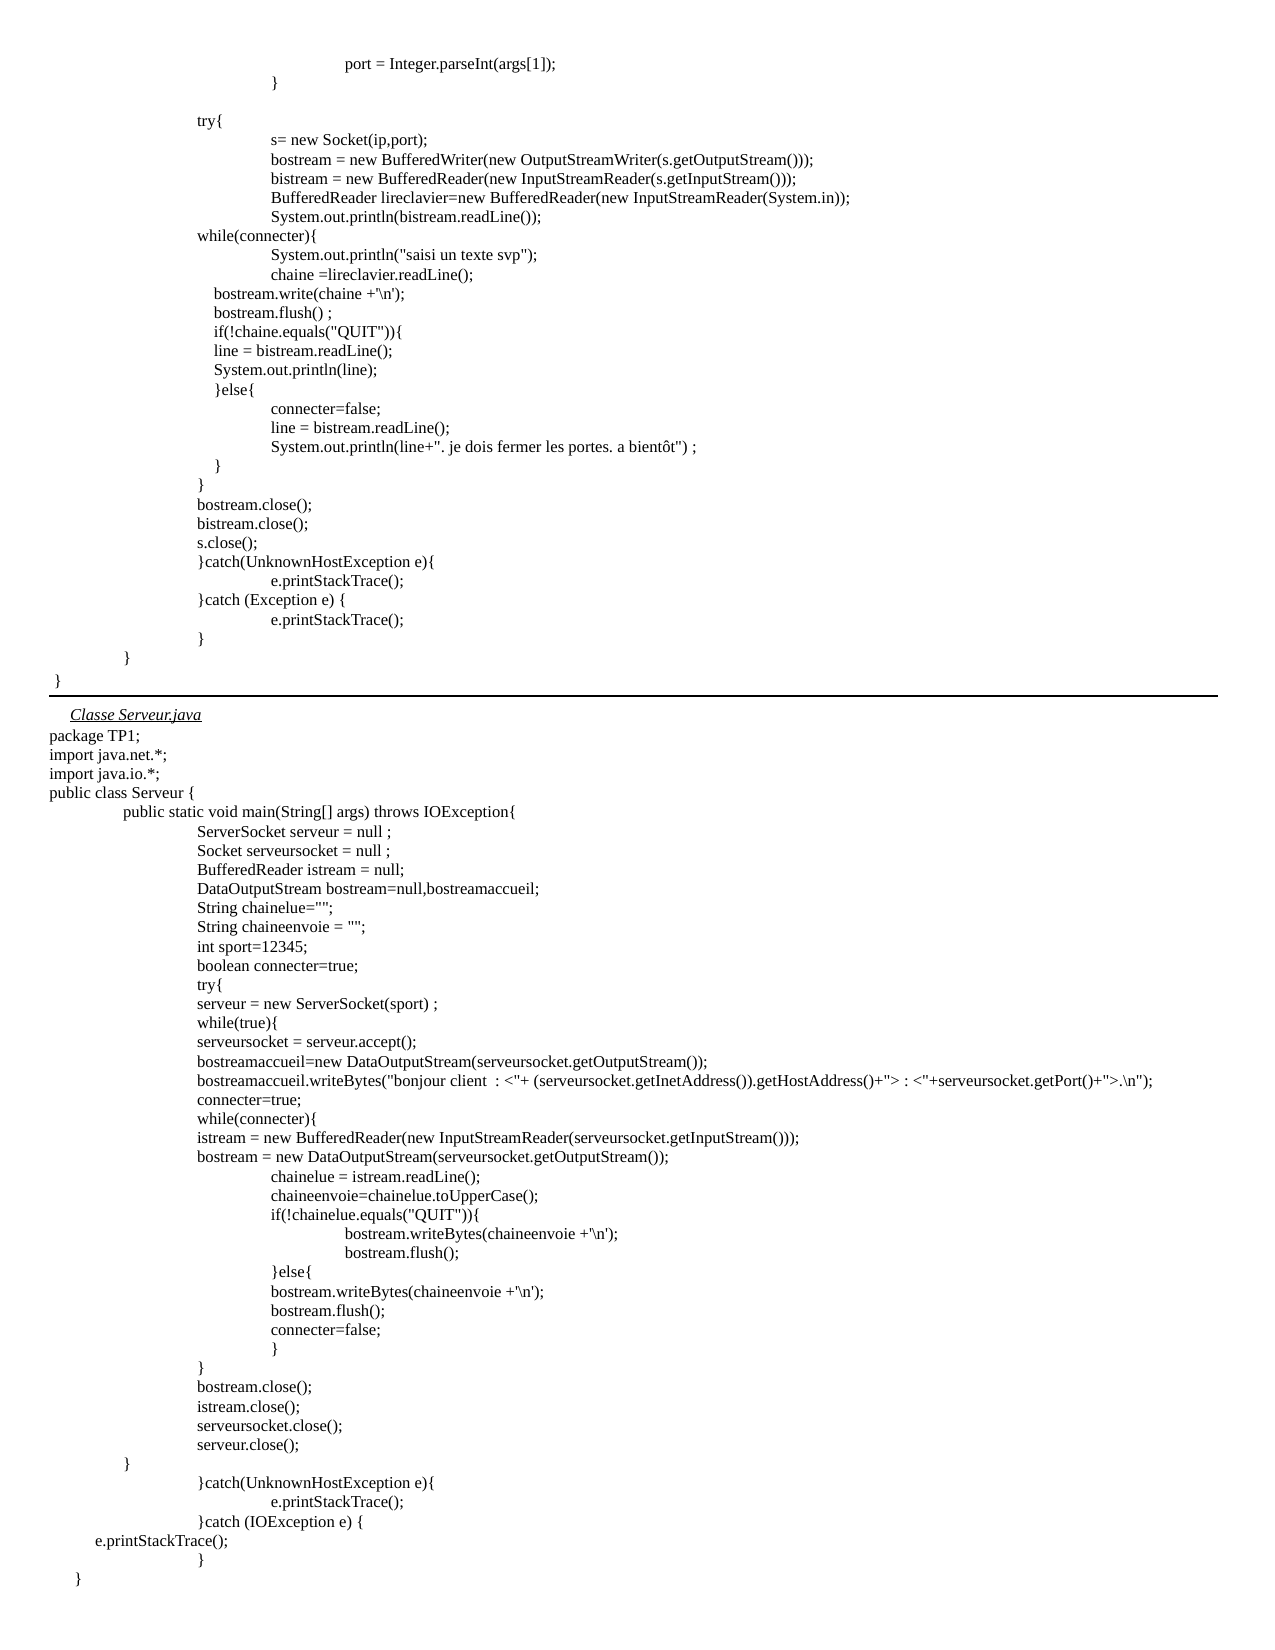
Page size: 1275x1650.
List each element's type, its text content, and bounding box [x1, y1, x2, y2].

text } [49, 667, 1218, 695]
text port = Integer.parseInt(args[1]); [49, 53, 1218, 73]
text serveursocket.close(); [49, 1416, 1218, 1435]
text BufferedReader istream = null; [49, 860, 1218, 879]
text if(!chaine.equals("QUIT")){ [49, 322, 1218, 341]
text bostreamaccueil.writeBytes("bonjour client : <"+ (serveursocket.getInetAddress()).getHostAddress()+"> : <"+serveursocket.getPort()+">.\n"); [49, 1071, 1218, 1090]
text System.out.println("saisi un texte svp"); [49, 245, 1218, 264]
text bostream = new BufferedWriter(new OutputStreamWriter(s.getOutputStream())); [49, 149, 1218, 168]
text connecter=false; [49, 398, 1218, 418]
text while(connecter){ [49, 226, 1218, 245]
text } [49, 1339, 1218, 1358]
text e.printStackTrace(); [49, 1492, 1218, 1511]
text boolean connecter=true; [49, 956, 1218, 975]
text String chaineenvoie = ""; [49, 917, 1218, 936]
text int sport=12345; [49, 936, 1218, 956]
text s= new Socket(ip,port); [49, 130, 1218, 149]
text line = bistream.readLine(); [49, 341, 1218, 360]
text chaineenvoie=chainelue.toUpperCase(); [49, 1186, 1218, 1205]
text if(!chainelue.equals("QUIT")){ [49, 1205, 1218, 1224]
text DataOutputStream bostream=null,bostreamaccueil; [49, 879, 1218, 898]
text istream = new BufferedReader(new InputStreamReader(serveursocket.getInputStream())); [49, 1128, 1218, 1147]
text } [49, 475, 1218, 494]
text bostream.writeBytes(chaineenvoie +'\n'); [49, 1281, 1218, 1301]
text } [49, 628, 1218, 648]
text String chainelue=""; [49, 898, 1218, 917]
text }catch(UnknownHostException e){ [49, 552, 1218, 571]
text } [49, 1550, 1218, 1569]
text istream.close(); [49, 1396, 1218, 1416]
text bostream = new DataOutputStream(serveursocket.getOutputStream()); [49, 1147, 1218, 1166]
text bostreamaccueil=new DataOutputStream(serveursocket.getOutputStream()); [49, 1051, 1218, 1071]
text bistream = new BufferedReader(new InputStreamReader(s.getInputStream())); [49, 168, 1218, 188]
text System.out.println(line); [49, 360, 1218, 379]
text connecter=false; [49, 1320, 1218, 1339]
text ServerSocket serveur = null ; [49, 821, 1218, 841]
text }catch (IOException e) { [49, 1511, 1218, 1531]
text } [49, 1358, 1218, 1377]
text }catch(UnknownHostException e){ [49, 1473, 1218, 1492]
text bostream.close(); [49, 1377, 1218, 1396]
text System.out.println(bistream.readLine()); [49, 207, 1218, 226]
text connecter=true; [49, 1090, 1218, 1109]
text line = bistream.readLine(); [49, 418, 1218, 437]
text e.printStackTrace(); [49, 609, 1218, 628]
text }catch (Exception e) { [49, 590, 1218, 609]
text import java.net.*; [49, 745, 1218, 764]
text while(true){ [49, 1013, 1218, 1032]
text Classe Serveur.java [49, 697, 1218, 726]
text bostream.flush() ; [49, 303, 1218, 322]
text bostream.close(); [49, 494, 1218, 513]
text } [49, 73, 1218, 92]
text bistream.close(); [49, 513, 1218, 533]
text serveursocket = serveur.accept(); [49, 1032, 1218, 1051]
text chaine =lireclavier.readLine(); [49, 264, 1218, 283]
text } [49, 1454, 1218, 1473]
text while(connecter){ [49, 1109, 1218, 1128]
text import java.io.*; [49, 764, 1218, 783]
text bostream.write(chaine +'\n'); [49, 283, 1218, 303]
text System.out.println(line+". je dois fermer les portes. a bientôt") ; [49, 437, 1218, 456]
text } [49, 1569, 1218, 1588]
text public static void main(String[] args) throws IOException{ [49, 802, 1218, 821]
text public class Serveur { [49, 783, 1218, 802]
text BufferedReader lireclavier=new BufferedReader(new InputStreamReader(System.in)); [49, 188, 1218, 207]
text bostream.flush(); [49, 1243, 1218, 1262]
text Socket serveursocket = null ; [49, 841, 1218, 860]
text e.printStackTrace(); [49, 1531, 1218, 1550]
text serveur = new ServerSocket(sport) ; [49, 994, 1218, 1013]
text s.close(); [49, 533, 1218, 552]
text }else{ [49, 379, 1218, 398]
text bostream.flush(); [49, 1301, 1218, 1320]
text }else{ [49, 1262, 1218, 1281]
text } [49, 648, 1218, 667]
text e.printStackTrace(); [49, 571, 1218, 590]
text try{ [49, 111, 1218, 130]
text bostream.writeBytes(chaineenvoie +'\n'); [49, 1224, 1218, 1243]
text chainelue = istream.readLine(); [49, 1166, 1218, 1186]
text serveur.close(); [49, 1435, 1218, 1454]
text } [49, 456, 1218, 475]
text try{ [49, 975, 1218, 994]
text package TP1; [49, 726, 1218, 745]
